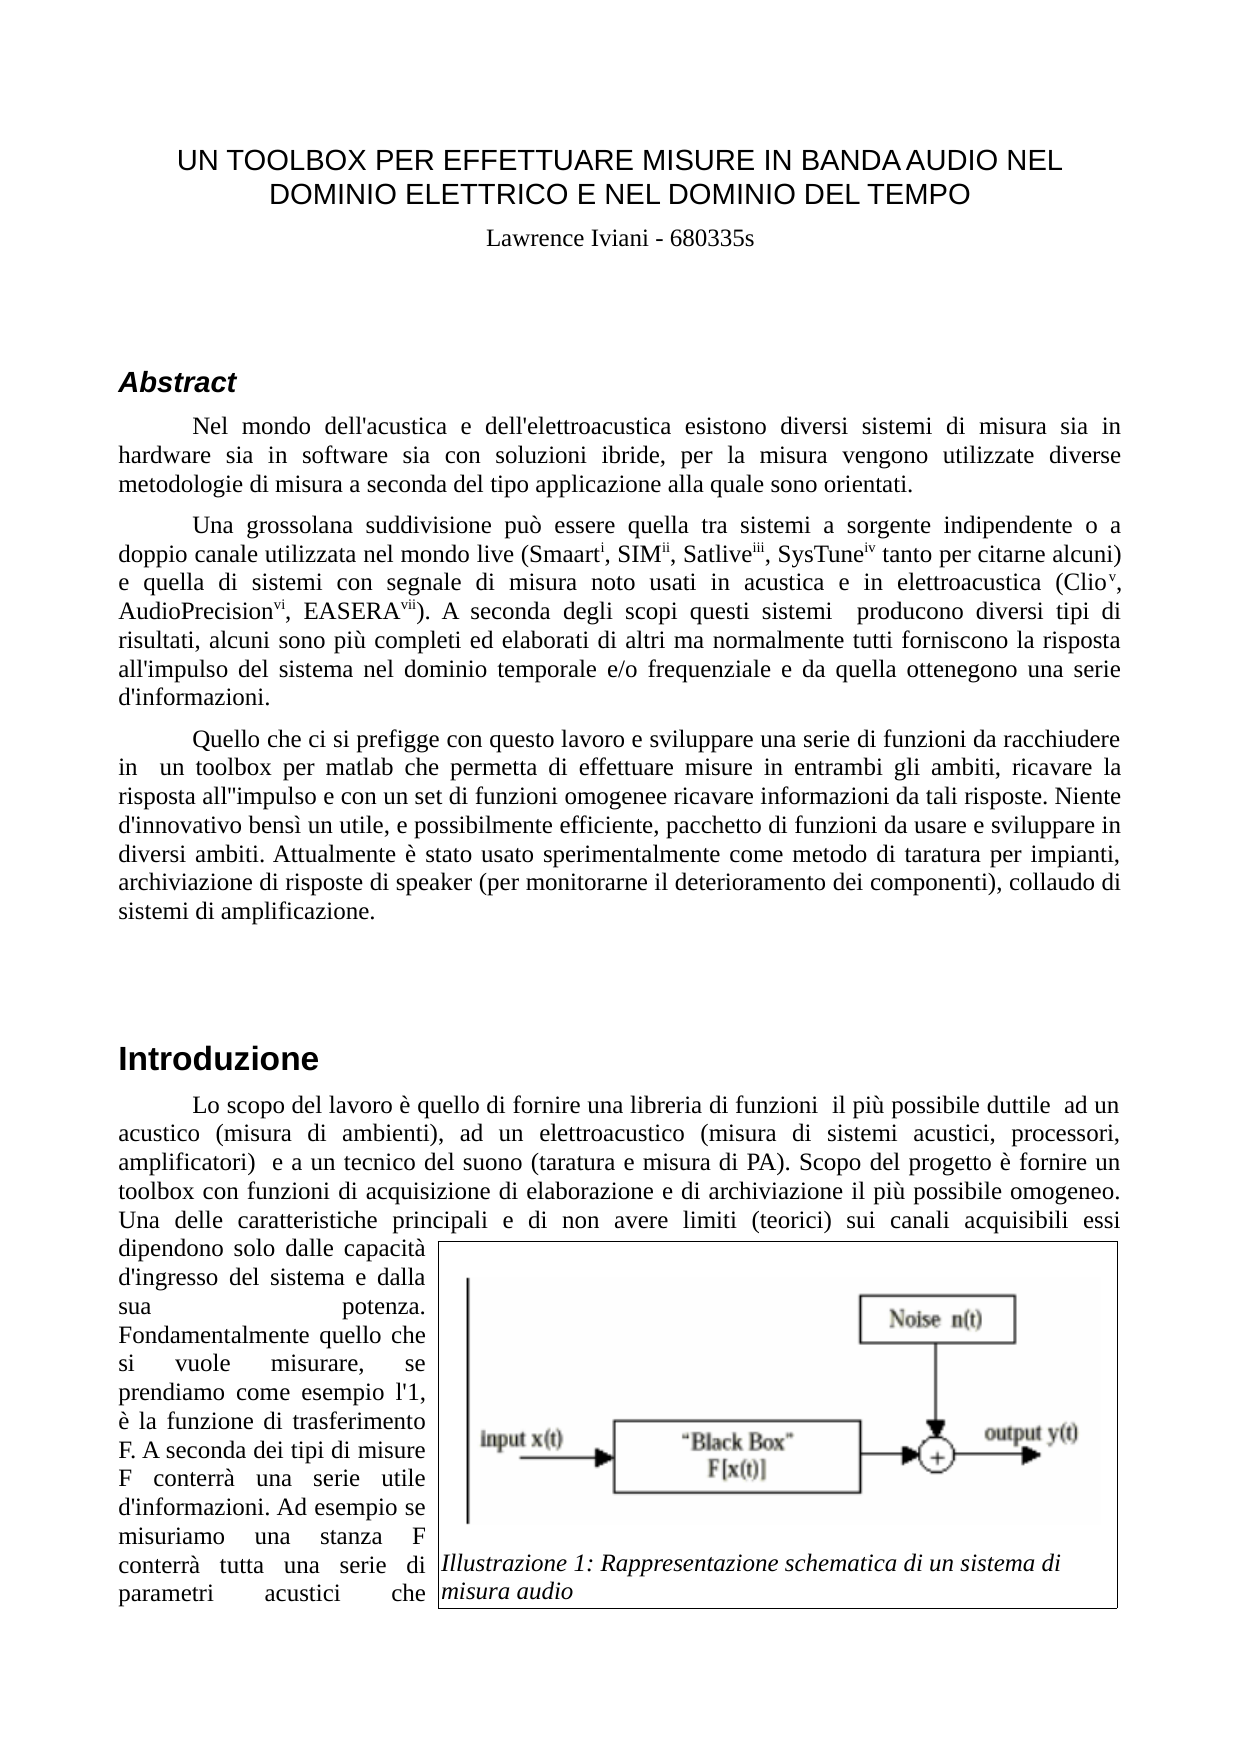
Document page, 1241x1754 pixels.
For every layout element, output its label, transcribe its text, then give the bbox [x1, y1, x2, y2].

text Quello che ci si prefigge con questo lavoro e sviluppare una serie di funzioni da racchiudere in un toolbox per matlab che permetta di effettuare misure in entrambi gli ambiti, ricavare la risposta all''impulso e con un set di funzioni omogenee ricavare informazioni da tali risposte. Niente d'innovativo bensì un utile, e possibilmente efficiente, pacchetto di funzioni da usare e sviluppare in diversi ambiti. Attualmente è stato usato sperimentalmente come metodo di taratura per impianti, archiviazione di risposte di speaker (per monitorarne il deterioramento dei componenti), collaudo di sistemi di amplificazione. [118, 724, 1122, 925]
subtitle UN TOOLBOX PER EFFETTUARE MISURE IN BANDA AUDIO NEL DOMINIO ELETTRICO E NEL DOMINIO DEL TEMPO [118, 143, 1122, 210]
text Nel mondo dell'acustica e dell'elettroacustica esistono diversi sistemi di misura sia in hardware sia in software sia con soluzioni ibride, per la misura vengono utilizzate diverse metodologie di misura a seconda del tipo applicazione alla quale sono orientati. [118, 411, 1122, 497]
picture [441, 1257, 1115, 1548]
text Una grossolana suddivisione può essere quella tra sistemi a sorgente indipendente o a doppio canale utilizzata nel mondo live (Smaart, SIM, Satlive, SysTune tanto per citarne alcuni) e quella di sistemi con segnale di misura noto usati in acustica e in elettroacustica (Clio, AudioPrecision, EASERA). A seconda degli scopi questi sistemi producono diversi tipi di risultati, alcuni sono più completi ed elaborati di altri ma normalmente tutti forniscono la risposta all'impulso del sistema nel dominio temporale e/o frequenziale e da quella ottenegono una serie d'informazioni. [118, 510, 1122, 711]
text Lawrence Iviani - 680335s [118, 223, 1122, 251]
text Illustrazione 1: Rappresentazione schematica di un sistema di misura audio [441, 1548, 1114, 1605]
subtitle Introduzione [118, 1038, 1122, 1077]
text Lo scopo del lavoro è quello di fornire una libreria di funzioni il più possibile duttile ad un acustico (misura di ambienti), ad un elettroacustico (misura di sistemi acustici, processori, amplificatori) e a un tecnico del suono (taratura e misura di PA). Scopo del progetto è fornire un toolbox con funzioni di acquisizione di elaborazione e di archiviazione il più possibile omogeneo. Una delle caratteristiche principali e di non avere limiti (teorici) sui canali acquisibili essi dipendono solo dalle capacità d'ingresso del sistema e dalla sua potenza. Fondamentalmente quello che si vuole misurare, se prendiamo come esempio l'Illustrazione 1, è la funzione di trasferimento F. A seconda dei tipi di misure F conterrà una serie utile d'informazioni. Ad esempio se misuriamo una stanza F conterrà tutta una serie di parametri acustici che permettono di definire la stanza, se F è un altoparlante allora sarà possibile ricavare i parametri di Thiele-Small. [118, 1090, 1122, 1607]
text Lo scopo del lavoro è quello di fornire una libreria di funzioni il più possibile duttile ad un acustico (misura di ambienti), ad un elettroacustico (misura di sistemi acustici, processori, amplificatori) e a un tecnico del suono (taratura e misura di PA). Scopo del progetto è fornire un toolbox con funzioni di acquisizione di elaborazione e di archiviazione il più possibile omogeneo. Una delle caratteristiche principali e di non avere limiti (teorici) sui canali acquisibili essi dipendono solo dalle capacità d'ingresso del sistema e dalla sua potenza. Fondamentalmente quello che si vuole misurare, se prendiamo come esempio l'Illustrazione 1, è la funzione di trasferimento F. A seconda dei tipi di misure F conterrà una serie utile d'informazioni. Ad esempio se misuriamo una stanza F conterrà tutta una serie di parametri acustici che permettono di definire la stanza, se F è un altoparlante allora sarà possibile ricavare i parametri di Thiele-Small. [439, 1242, 1117, 1608]
subtitle Abstract [118, 365, 1122, 399]
